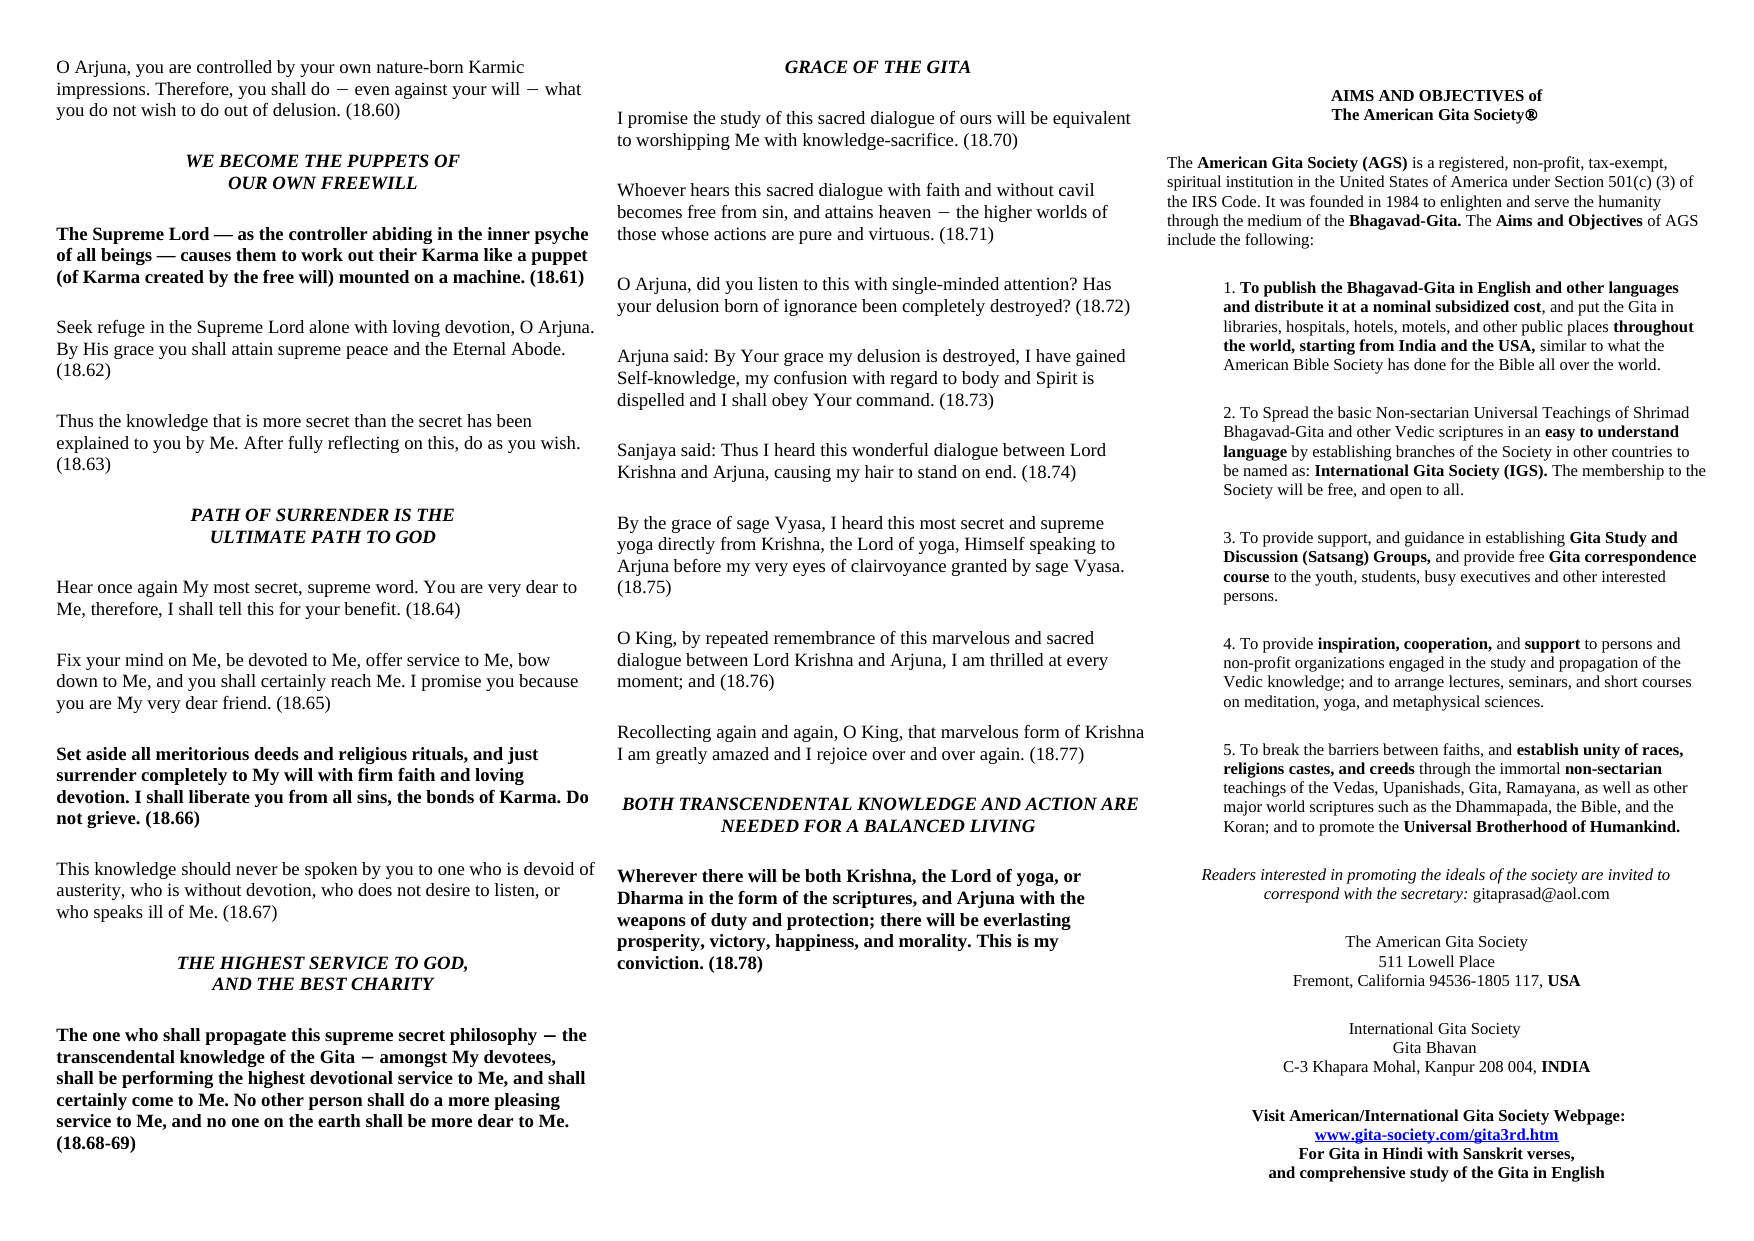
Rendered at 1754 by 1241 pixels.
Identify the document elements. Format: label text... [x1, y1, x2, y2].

text AIMS AND OBJECTIVES of The American Gita Society [1167, 85, 1706, 124]
text WE BECOME THE PUPPETS OF OUR OWN FREEWILL [56, 150, 596, 193]
text O Arjuna, did you listen to this with single-minded attention? Has your delusion born of ignorance been completely destroyed? (18.72) [617, 273, 1146, 316]
text 3. To provide support, and guidance in establishing Gita Study and Discussion (Satsang) Groups, and provide free Gita correspondence course to the youth, students, busy executives and other interested persons. [1223, 528, 1706, 605]
text 1. To publish the Bhagavad-Gita in English and other languages and distribute it at a nominal subsidized cost, and put the Gita in libraries, hospitals, hotels, motels, and other public places throughout the world, starting from India and the USA, similar to what the American Bible Society has done for the Bible all over the world. [1223, 278, 1706, 374]
text The American Gita Society (AGS) is a registered, non-profit, tax-exempt, spiritual institution in the United States of America under Section 501(c) (3) of the IRS Code. It was founded in 1984 to enlighten and serve the humanity through the medium of the Bhagavad-Gita. The Aims and Objectives of AGS include the following: [1167, 153, 1706, 249]
text This knowledge should never be spoken by you to one who is devoid of austerity, who is without devotion, who does not desire to listen, or who speaks ill of Me. (18.67) [56, 858, 596, 922]
text Hear once again My most secret, supreme word. You are very dear to Me, therefore, I shall tell this for your benefit. (18.64) [56, 576, 596, 619]
text Visit American/International Gita Society Webpage: www.gita-society.com/gita3rd.htm For Gita in Hindi with Sanskrit verses, and comprehensive study of the Gita in English [1167, 1106, 1706, 1182]
text BOTH TRANSCENDENTAL KNOWLEDGE AND ACTION ARE NEEDED FOR A BALANCED LIVING [617, 793, 1146, 836]
text By the grace of sage Vyasa, I heard this most secret and supreme yoga directly from Krishna, the Lord of yoga, Himself speaking to Arjuna before my very eyes of clairvoyance granted by sage Vyasa. (18.75) [617, 512, 1146, 598]
text Recollecting again and again, O King, that marvelous form of Krishna I am greatly amazed and I rejoice over and over again. (18.77) [617, 721, 1146, 764]
text The Supreme Lord — as the controller abiding in the inner psyche of all beings — causes them to work out their Karma like a puppet (of Karma created by the free will) mounted on a machine. (18.61) [56, 222, 596, 287]
text PATH OF SURRENDER IS THE ULTIMATE PATH TO GOD [56, 504, 596, 547]
text Seek refuge in the Supreme Lord alone with loving devotion, O Arjuna. By His grace you shall attain supreme peace and the Eternal Abode. (18.62) [56, 316, 596, 381]
text The one who shall propagate this supreme secret philosophy  the transcendental knowledge of the Gita  amongst My devotees, shall be performing the highest devotional service to Me, and shall certainly come to Me. No other person shall do a more pleasing service to Me, and no one on the earth shall be more dear to Me. (18.68-69) [56, 1024, 596, 1153]
text O King, by repeated remembrance of this marvelous and sacred dialogue between Lord Krishna and Arjuna, I am thrilled at every moment; and (18.76) [617, 627, 1146, 692]
text International Gita Society Gita Bhavan C-3 Khapara Mohal, Kanpur 208 004, INDIA [1167, 1019, 1706, 1076]
text 2. To Spread the basic Non-sectarian Universal Teachings of Shrimad Bhagavad-Gita and other Vedic scriptures in an easy to understand language by establishing branches of the Society in other countries to be named as: International Gita Society (IGS). The membership to the Society will be free, and open to all. [1223, 403, 1706, 499]
text Arjuna said: By Your grace my delusion is destroyed, I have gained Self-knowledge, my confusion with regard to body and Spirit is dispelled and I shall obey Your command. (18.73) [617, 345, 1146, 410]
text Set aside all meritorious deeds and religious rituals, and just surrender completely to My will with firm faith and loving devotion. I shall liberate you from all sins, the bonds of Karma. Do not grieve. (18.66) [56, 742, 596, 829]
text Sanjaya said: Thus I heard this wonderful dialogue between Lord Krishna and Arjuna, causing my hair to stand on end. (18.74) [617, 439, 1146, 482]
text THE HIGHEST SERVICE TO GOD, AND THE BEST CHARITY [56, 952, 596, 995]
text Thus the knowledge that is more secret than the secret has been explained to you by Me. After fully reflecting on this, do as you wish. (18.63) [56, 410, 596, 475]
text The American Gita Society 511 Lowell Place Fremont, California 94536-1805 117, USA [1167, 932, 1706, 990]
text O Arjuna, you are controlled by your own nature-born Karmic impressions. Therefore, you shall do  even against your will  what you do not wish to do out of delusion. (18.60) [56, 56, 596, 121]
text I promise the study of this sacred dialogue of ours will be equivalent to worshipping Me with knowledge-sacrifice. (18.70) [617, 107, 1146, 150]
text Readers interested in promoting the ideals of the society are invited to correspond with the secretary: gitaprasad@aol.com [1167, 865, 1706, 903]
text Wherever there will be both Krishna, the Lord of yoga, or Dharma in the form of the scriptures, and Arjuna with the weapons of duty and protection; there will be everlasting prosperity, victory, happiness, and morality. This is my conviction. (18.78) [617, 865, 1146, 973]
text 5. To break the barriers between faiths, and establish unity of races, religions castes, and creeds through the immortal non-sectarian teachings of the Vedas, Upanishads, Gita, Ramayana, as well as other major world scriptures such as the Dhammapada, the Bible, and the Koran; and to promote the Universal Brotherhood of Humankind. [1223, 740, 1706, 836]
text 4. To provide inspiration, cooperation, and support to persons and non-profit organizations engaged in the study and propagation of the Vedic knowledge; and to arrange lectures, seminars, and short courses on meditation, yoga, and metaphysical sciences. [1223, 634, 1706, 711]
text Whoever hears this sacred dialogue with faith and without cavil becomes free from sin, and attains heaven  the higher worlds of those whose actions are pure and virtuous. (18.71) [617, 179, 1146, 244]
text Fix your mind on Me, be devoted to Me, offer service to Me, bow down to Me, and you shall certainly reach Me. I promise you because you are My very dear friend. (18.65) [56, 648, 596, 713]
text GRACE OF THE GITA [617, 56, 1146, 78]
